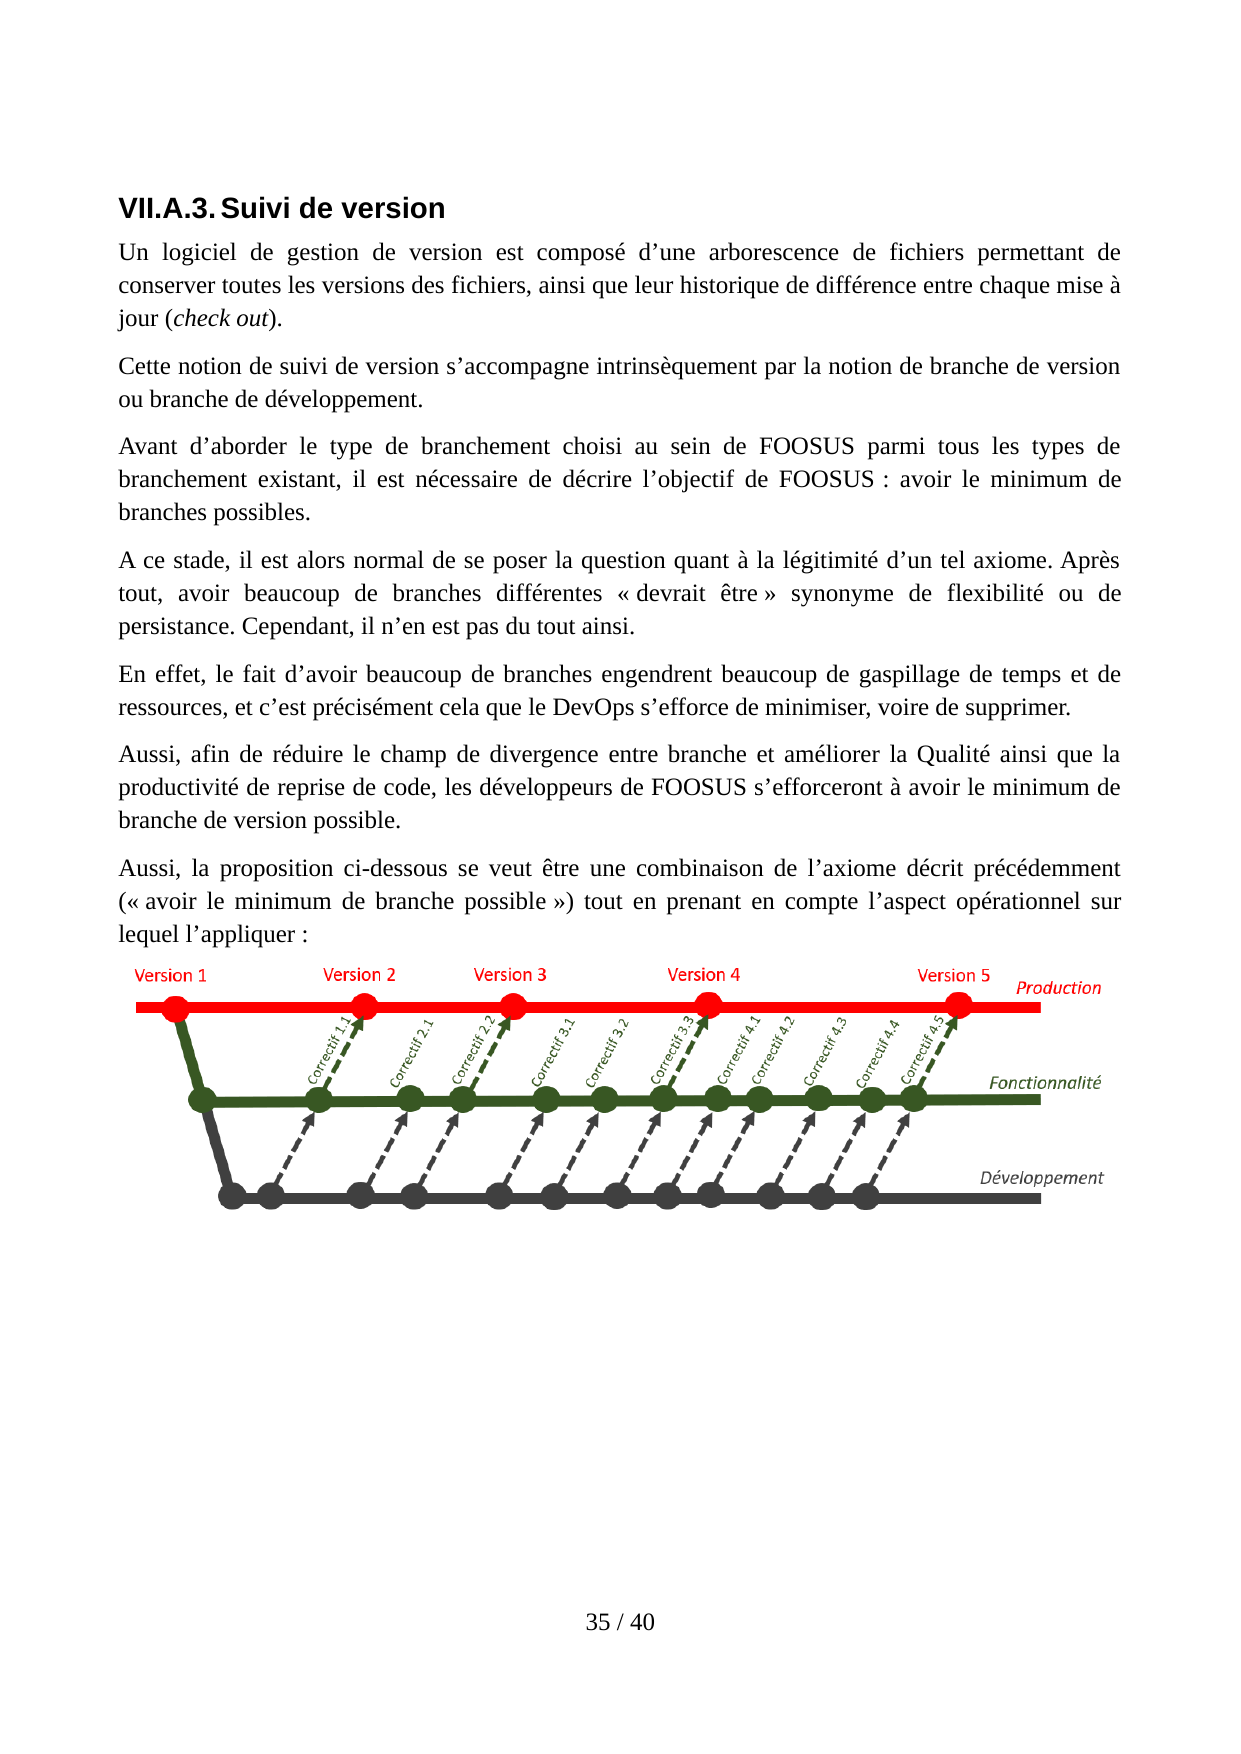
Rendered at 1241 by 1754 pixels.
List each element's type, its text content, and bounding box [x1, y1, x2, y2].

text Avant d’aborder le type de branchement choisi au sein de FOOSUS parmi tous les types de branchement existant, il est nécessaire de décrire l’objectif de FOOSUS : avoir le minimum de branches possibles. [118, 431, 1122, 526]
picture [132, 966, 1108, 1213]
text Aussi, la proposition ci-dessous se veut être une combinaison de l’axiome décrit précédemment (« avoir le minimum de branche possible ») tout en prenant en compte l’aspect opérationnel sur lequel l’appliquer : [118, 853, 1122, 948]
text Aussi, afin de réduire le champ de divergence entre branche et améliorer la Qualité ainsi que la productivité de reprise de code, les développeurs de FOOSUS s’efforceront à avoir le minimum de branche de version possible. [118, 739, 1122, 834]
text Un logiciel de gestion de version est composé d’une arborescence de fichiers permettant de conserver toutes les versions des fichiers, ainsi que leur historique de différence entre chaque mise à jour (check out). [118, 237, 1122, 332]
text En effet, le fait d’avoir beaucoup de branches engendrent beaucoup de gaspillage de temps et de ressources, et c’est précisément cela que le DevOps s’efforce de minimiser, voire de supprimer. [118, 659, 1122, 721]
text Cette notion de suivi de version s’accompagne intrinsèquement par la notion de branche de version ou branche de développement. [118, 351, 1122, 413]
text A ce stade, il est alors normal de se poser la question quant à la légitimité d’un tel axiome. Après tout, avoir beaucoup de branches différentes « devrait être » synonyme de flexibilité ou de persistance. Cependant, il n’en est pas du tout ainsi. [118, 545, 1122, 640]
subtitle Suivi de version [118, 191, 1122, 225]
